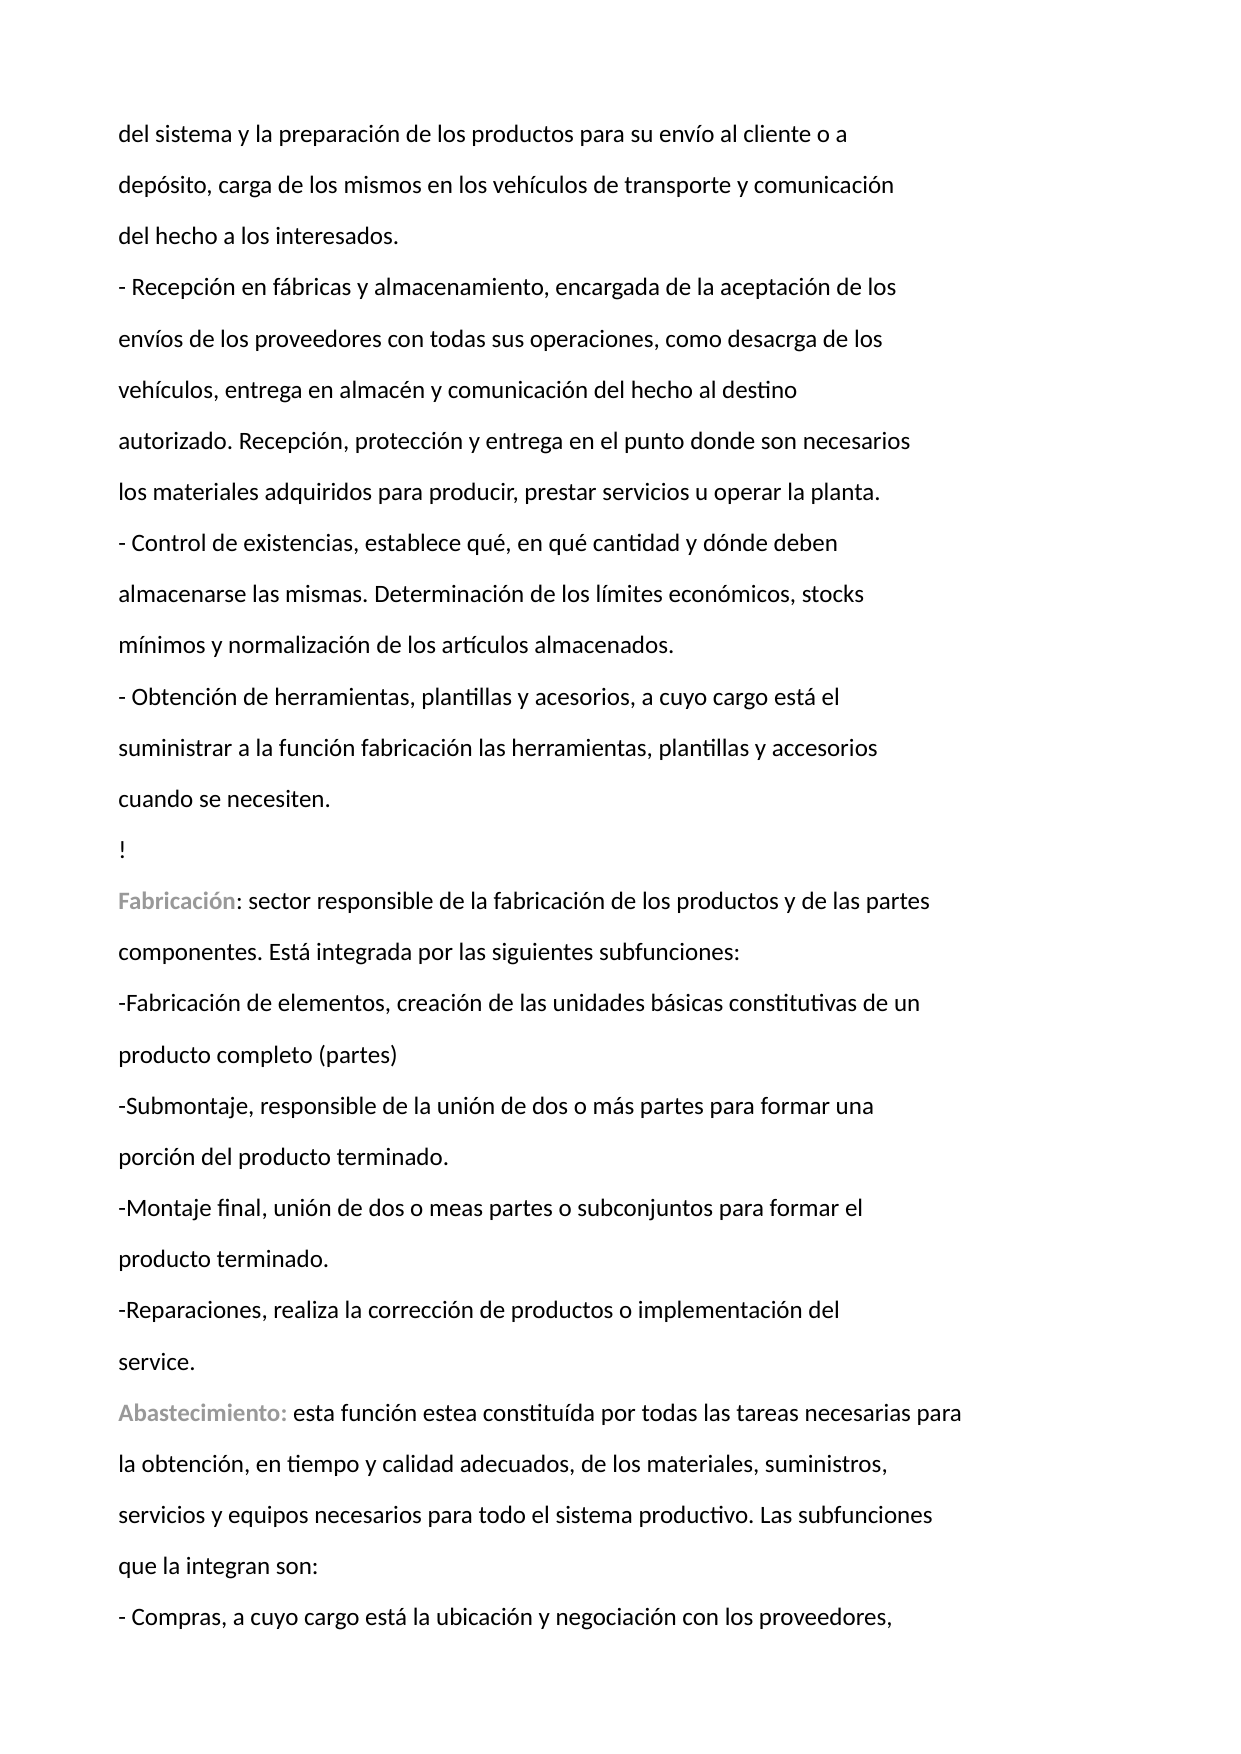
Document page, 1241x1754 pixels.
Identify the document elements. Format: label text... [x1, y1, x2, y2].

text - Compras, a cuyo cargo está la ubicación y negociación con los proveedores, [118, 1601, 1122, 1632]
text service. [118, 1346, 1122, 1376]
text suministrar a la función fabricación las herramientas, plantillas y accesorios [118, 732, 1122, 762]
text los materiales adquiridos para producir, prestar servicios u operar la planta. [118, 476, 1122, 507]
text Fabricación: sector responsible de la fabricación de los productos y de las partes [118, 885, 1122, 916]
text componentes. Está integrada por las siguientes subfunciones: [118, 936, 1122, 967]
text autorizado. Recepción, protección y entrega en el punto donde son necesarios [118, 425, 1122, 456]
text producto terminado. [118, 1243, 1122, 1274]
text -Reparaciones, realiza la corrección de productos o implementación del [118, 1294, 1122, 1325]
text - Recepción en fábricas y almacenamiento, encargada de la aceptación de los [118, 272, 1122, 302]
text la obtención, en tiempo y calidad adecuados, de los materiales, suministros, [118, 1448, 1122, 1478]
text que la integran son: [118, 1550, 1122, 1581]
text porción del producto terminado. [118, 1141, 1122, 1172]
text vehículos, entrega en almacén y comunicación del hecho al destino [118, 374, 1122, 404]
text del hecho a los interesados. [118, 220, 1122, 251]
text mínimos y normalización de los artículos almacenados. [118, 629, 1122, 660]
text servicios y equipos necesarios para todo el sistema productivo. Las subfunciones [118, 1499, 1122, 1529]
text -Fabricación de elementos, creación de las unidades básicas constitutivas de un [118, 988, 1122, 1018]
text - Control de existencias, establece qué, en qué cantidad y dónde deben [118, 527, 1122, 558]
text -Submontaje, responsible de la unión de dos o más partes para formar una [118, 1090, 1122, 1120]
text cuando se necesiten. [118, 783, 1122, 813]
text del sistema y la preparación de los productos para su envío al cliente o a [118, 118, 1122, 149]
text - Obtención de herramientas, plantillas y acesorios, a cuyo cargo está el [118, 681, 1122, 711]
text Abastecimiento: esta función estea constituída por todas las tareas necesarias para [118, 1397, 1122, 1427]
text envíos de los proveedores con todas sus operaciones, como desacrga de los [118, 323, 1122, 353]
text ! [118, 834, 1122, 865]
text -Montaje final, unión de dos o meas partes o subconjuntos para formar el [118, 1192, 1122, 1223]
text almacenarse las mismas. Determinación de los límites económicos, stocks [118, 578, 1122, 609]
text producto completo (partes) [118, 1039, 1122, 1069]
text depósito, carga de los mismos en los vehículos de transporte y comunicación [118, 169, 1122, 200]
